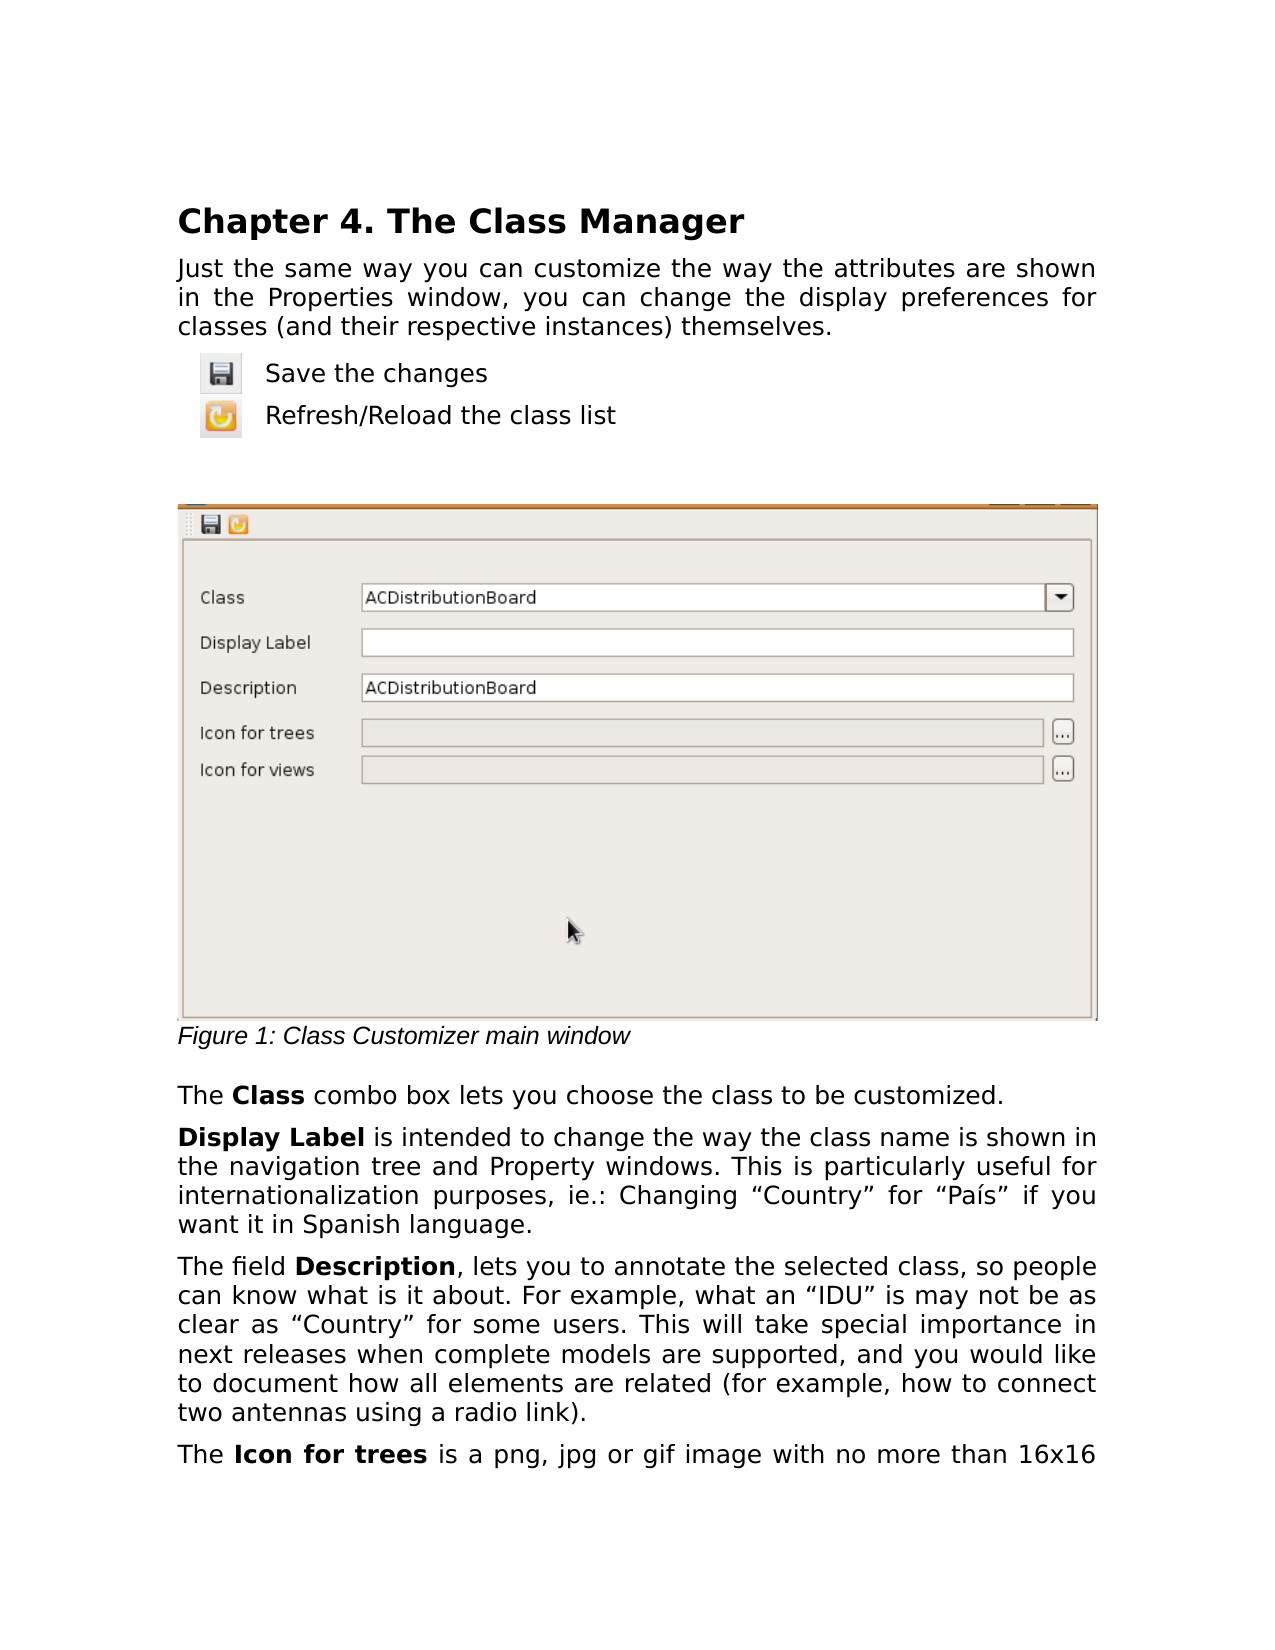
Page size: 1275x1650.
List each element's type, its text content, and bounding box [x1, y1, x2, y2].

table_header [243, 354, 265, 394]
text The field Description, lets you to annotate the selected class, so people can know what is it about. For example, what an “IDU” is may not be as clear as “Country” for some users. This will take special importance in next releases when complete models are supported, and you would like to document how all elements are related (for example, how to connect two antennas using a radio link). [177, 1252, 1098, 1427]
text The Class combo box lets you choose the class to be customized. [177, 1081, 1098, 1111]
text The Icon for trees is a png, jpg or gif image with no more than 16x16 [177, 1440, 1098, 1469]
text Just the same way you can customize the way the attributes are shown in the Properties window, you can change the display preferences for classes (and their respective instances) themselves. [177, 254, 1098, 341]
table_cell [242, 394, 265, 437]
table_header Save the changes [265, 354, 1097, 394]
picture [177, 504, 1098, 1021]
table_cell [177, 394, 200, 437]
text Figure 1: Class Customizer main window [177, 1021, 1098, 1049]
text Display Label is intended to change the way the class name is shown in the navigation tree and Property windows. This is particularly useful for internationalization purposes, ie.: Changing “Country” for “País” if you want it in Spanish language. [177, 1123, 1098, 1240]
picture [200, 353, 243, 438]
table_cell Refresh/Reload the class list [265, 394, 1097, 437]
subtitle Chapter 4. The Class Manager [177, 202, 1098, 241]
table_header [177, 354, 200, 394]
